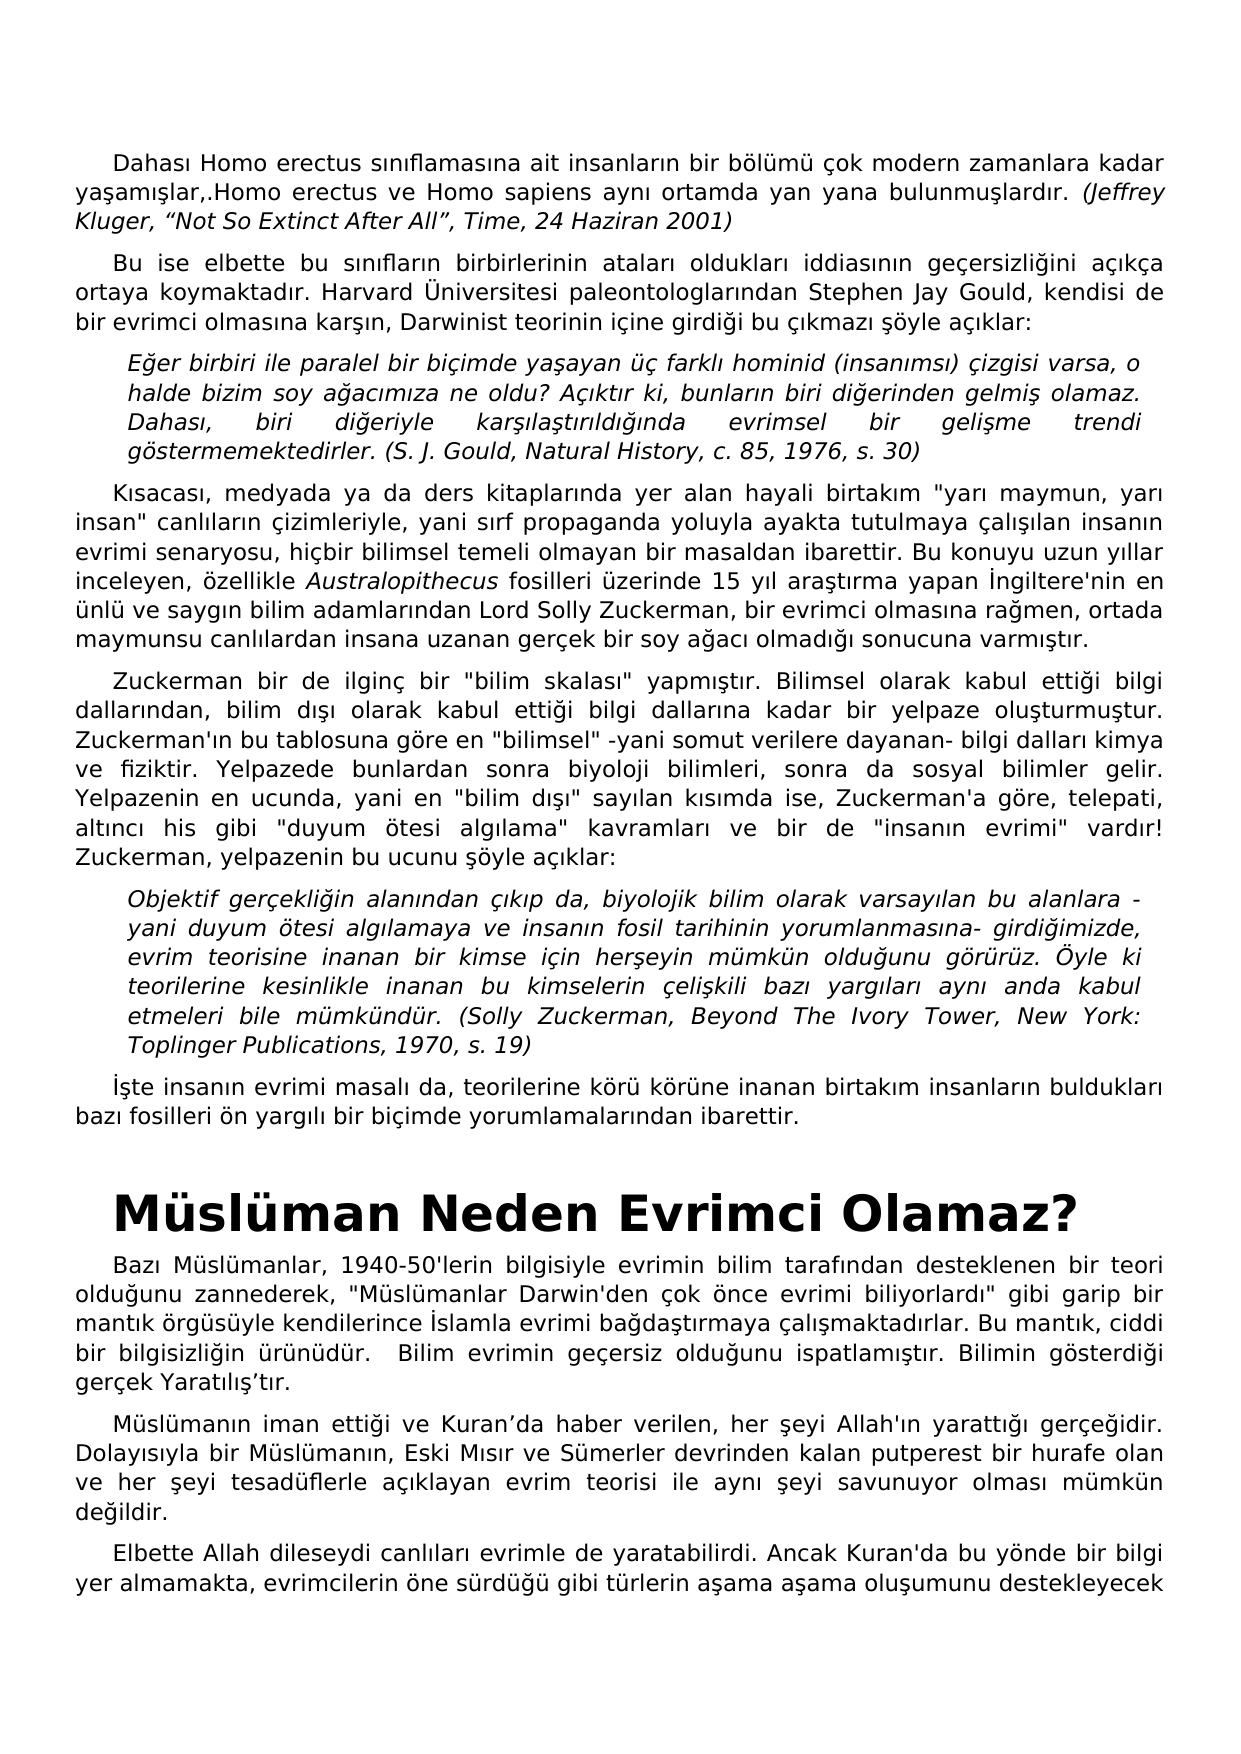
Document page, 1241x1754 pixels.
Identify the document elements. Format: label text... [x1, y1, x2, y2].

text Elbette Allah dileseydi canlıları evrimle de yaratabilirdi. Ancak Kuran'da bu yönde bir bilgi yer almamakta, evrimcilerin öne sürdüğü gibi türlerin aşama aşama oluşumunu destekleyecek [75, 1540, 1165, 1596]
text Dahası Homo erectus sınıflamasına ait insanların bir bölümü çok modern zamanlara kadar yaşamışlar,.Homo erectus ve Homo sapiens aynı ortamda yan yana bulunmuşlardır. (Jeffrey Kluger, “Not So Extinct After All”, Time, 24 Haziran 2001) [75, 150, 1165, 235]
text Objektif gerçekliğin alanından çıkıp da, biyolojik bilim olarak varsayılan bu alanlara -yani duyum ötesi algılamaya ve insanın fosil tarihinin yorumlanmasına- girdiğimizde, evrim teorisine inanan bir kimse için herşeyin mümkün olduğunu görürüz. Öyle ki teorilerine kesinlikle inanan bu kimselerin çelişkili bazı yargıları aynı anda kabul etmeleri bile mümkündür. (Solly Zuckerman, Beyond The Ivory Tower, New York: Toplinger Publications, 1970, s. 19) [127, 886, 1143, 1059]
text Bu ise elbette bu sınıfların birbirlerinin ataları oldukları iddiasının geçersizliğini açıkça ortaya koymaktadır. Harvard Üniversitesi paleontologlarından Stephen Jay Gould, kendisi de bir evrimci olmasına karşın, Darwinist teorinin içine girdiği bu çıkmazı şöyle açıklar: [75, 250, 1165, 336]
text Bazı Müslümanlar, 1940-50'lerin bilgisiyle evrimin bilim tarafından desteklenen bir teori olduğunu zannederek, "Müslümanlar Darwin'den çok önce evrimi biliyorlardı" gibi garip bir mantık örgüsüyle kendilerince İslamla evrimi bağdaştırmaya çalışmaktadırlar. Bu mantık, ciddi bir bilgisizliğin ürünüdür. Bilim evrimin geçersiz olduğunu ispatlamıştır. Bilimin gösterdiği gerçek Yaratılış’tır. [75, 1252, 1165, 1396]
text Müslümanın iman ettiği ve Kuran’da haber verilen, her şeyi Allah'ın yarattığı gerçeğidir. Dolayısıyla bir Müslümanın, Eski Mısır ve Sümerler devrinden kalan putperest bir hurafe olan ve her şeyi tesadüflerle açıklayan evrim teorisi ile aynı şeyi savunuyor olması mümkün değildir. [75, 1411, 1165, 1525]
text Eğer birbiri ile paralel bir biçimde yaşayan üç farklı hominid (insanımsı) çizgisi varsa, o halde bizim soy ağacımıza ne oldu? Açıktır ki, bunların biri diğerinden gelmiş olamaz. Dahası, biri diğeriyle karşılaştırıldığında evrimsel bir gelişme trendi göstermemektedirler. (S. J. Gould, Natural History, c. 85, 1976, s. 30) [127, 351, 1143, 465]
text İşte insanın evrimi masalı da, teorilerine körü körüne inanan birtakım insanların buldukları bazı fosilleri ön yargılı bir biçimde yorumlamalarından ibarettir. [75, 1074, 1165, 1130]
subtitle Müslüman Neden Evrimci Olamaz? [112, 1185, 1165, 1244]
text Zuckerman bir de ilginç bir "bilim skalası" yapmıştır. Bilimsel olarak kabul ettiği bilgi dallarından, bilim dışı olarak kabul ettiği bilgi dallarına kadar bir yelpaze oluşturmuştur. Zuckerman'ın bu tablosuna göre en "bilimsel" -yani somut verilere dayanan- bilgi dalları kimya ve fiziktir. Yelpazede bunlardan sonra biyoloji bilimleri, sonra da sosyal bilimler gelir. Yelpazenin en ucunda, yani en "bilim dışı" sayılan kısımda ise, Zuckerman'a göre, telepati, altıncı his gibi "duyum ötesi algılama" kavramları ve bir de "insanın evrimi" vardır! Zuckerman, yelpazenin bu ucunu şöyle açıklar: [75, 668, 1165, 871]
text Kısacası, medyada ya da ders kitaplarında yer alan hayali birtakım "yarı maymun, yarı insan" canlıların çizimleriyle, yani sırf propaganda yoluyla ayakta tutulmaya çalışılan insanın evrimi senaryosu, hiçbir bilimsel temeli olmayan bir masaldan ibarettir. Bu konuyu uzun yıllar inceleyen, özellikle Australopithecus fosilleri üzerinde 15 yıl araştırma yapan İngiltere'nin en ünlü ve saygın bilim adamlarından Lord Solly Zuckerman, bir evrimci olmasına rağmen, ortada maymunsu canlılardan insana uzanan gerçek bir soy ağacı olmadığı sonucuna varmıştır. [75, 480, 1165, 653]
